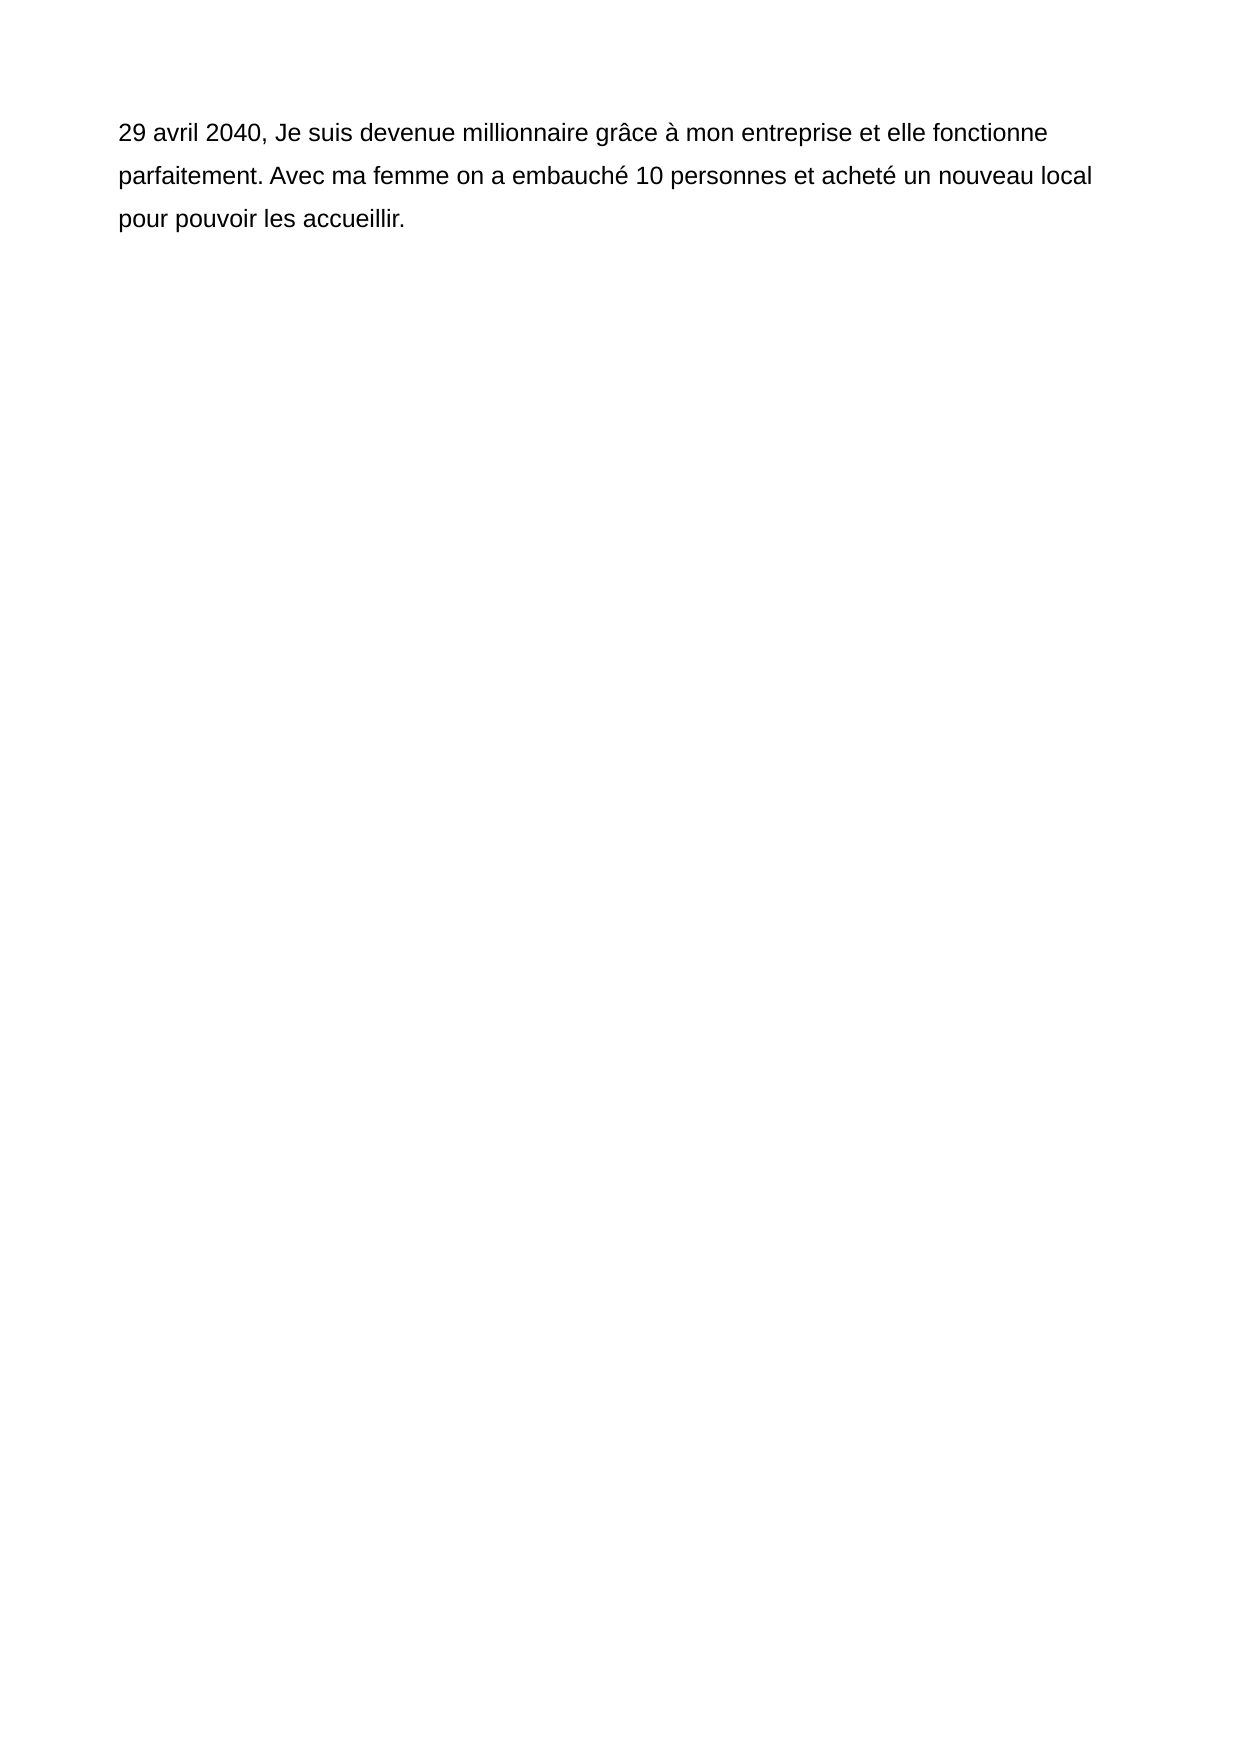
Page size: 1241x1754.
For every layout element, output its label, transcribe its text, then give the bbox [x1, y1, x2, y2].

text 29 avril 2040, Je suis devenue millionnaire grâce à mon entreprise et elle fonctionne parfaitement. Avec ma femme on a embauché 10 personnes et acheté un nouveau local pour pouvoir les accueillir. [118, 118, 1122, 233]
